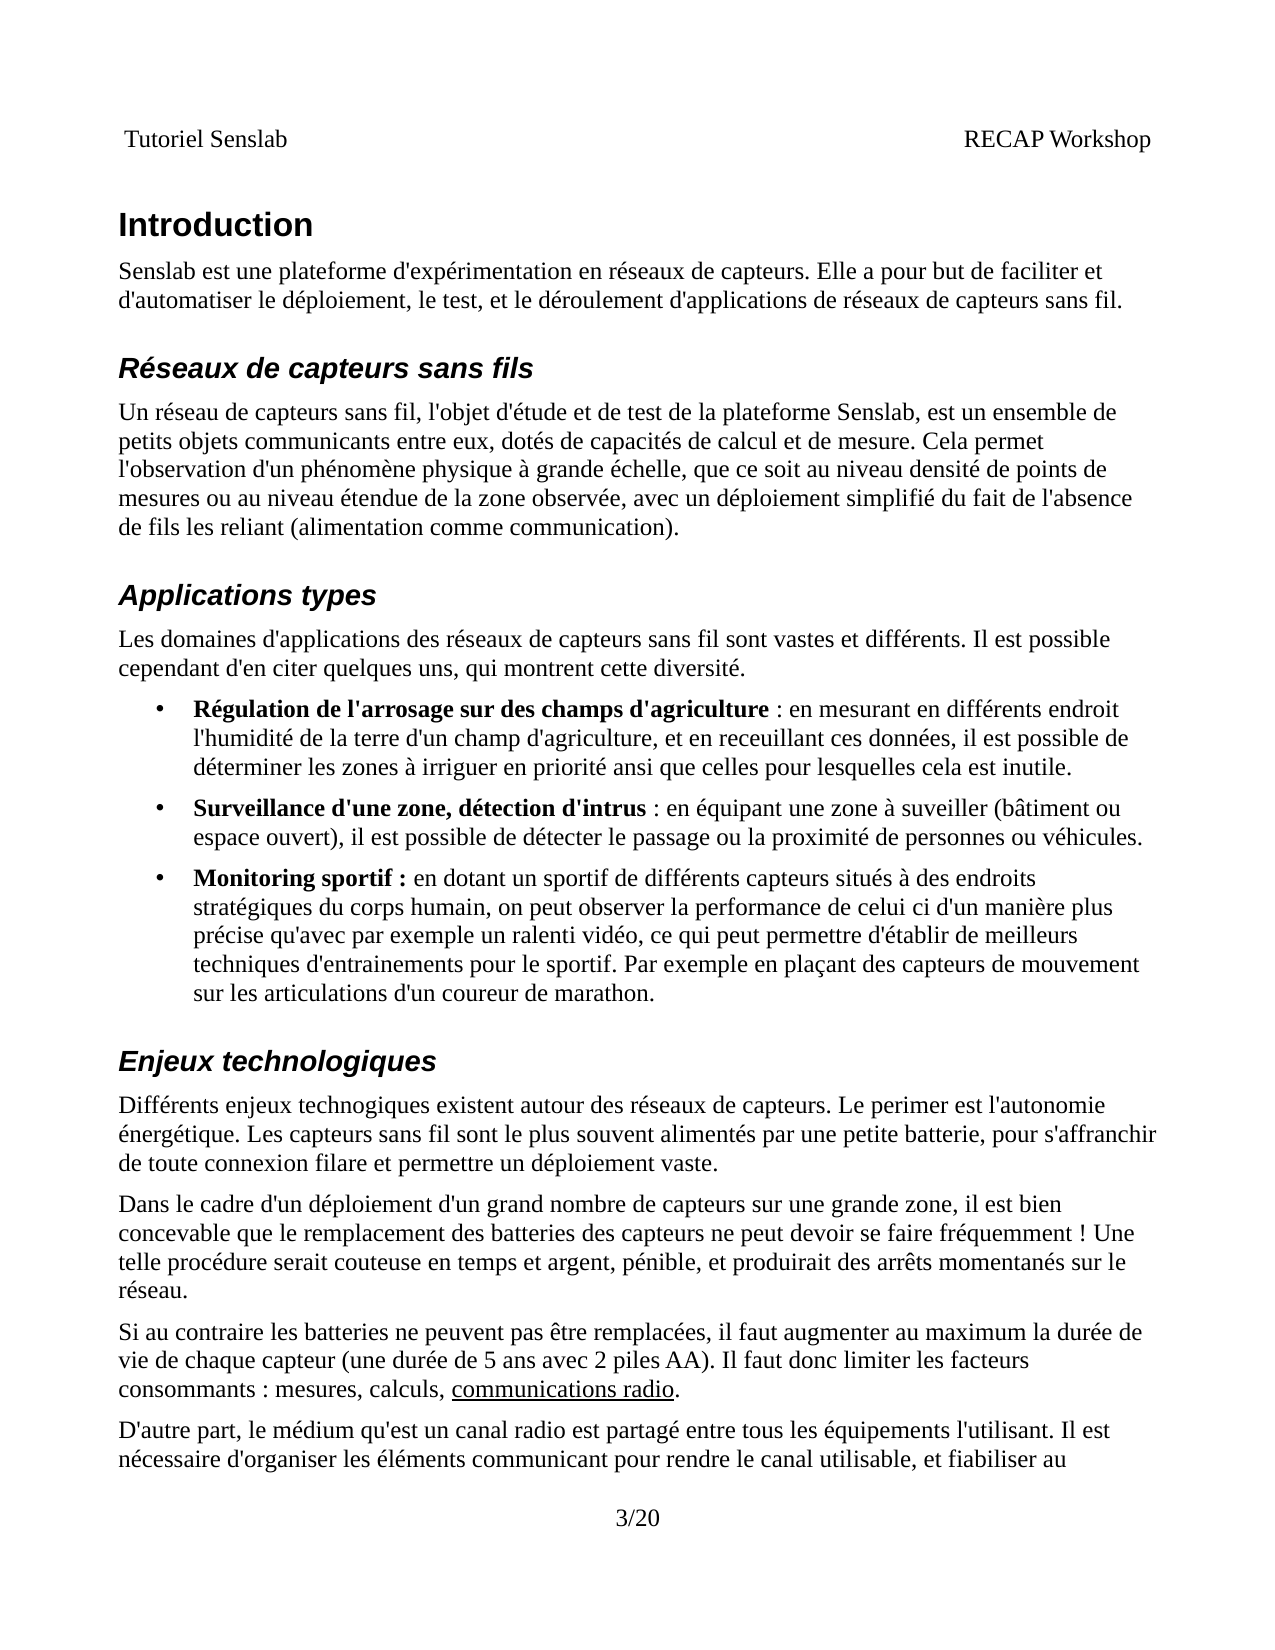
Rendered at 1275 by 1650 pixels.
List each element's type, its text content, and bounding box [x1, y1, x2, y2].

text D'autre part, le médium qu'est un canal radio est partagé entre tous les équipements l'utilisant. Il est nécessaire d'organiser les éléments communicant pour rendre le canal utilisable, et fiabiliser au [118, 1415, 1157, 1473]
text Dans le cadre d'un déploiement d'un grand nombre de capteurs sur une grande zone, il est bien concevable que le remplacement des batteries des capteurs ne peut devoir se faire fréquemment ! Une telle procédure serait couteuse en temps et argent, pénible, et produirait des arrêts momentanés sur le réseau. [118, 1189, 1157, 1304]
list Régulation de l'arrosage sur des champs d'agriculture : en mesurant en différents endroit l'humidité de la terre d'un champ d'agriculture, et en receuillant ces données, il est possible de déterminer les zones à irriguer en priorité ansi que celles pour lesquelles cela est inutile. [156, 694, 1157, 781]
text Les domaines d'applications des réseaux de capteurs sans fil sont vastes et différents. Il est possible cependant d'en citer quelques uns, qui montrent cette diversité. [118, 624, 1157, 682]
text Si au contraire les batteries ne peuvent pas être remplacées, il faut augmenter au maximum la durée de vie de chaque capteur (une durée de 5 ans avec 2 piles AA). Il faut donc limiter les facteurs consommants : mesures, calculs, communications radio. [118, 1317, 1157, 1403]
text Un réseau de capteurs sans fil, l'objet d'étude et de test de la plateforme Senslab, est un ensemble de petits objets communicants entre eux, dotés de capacités de calcul et de mesure. Cela permet l'observation d'un phénomène physique à grande échelle, que ce soit au niveau densité de points de mesures ou au niveau étendue de la zone observée, avec un déploiement simplifié du fait de l'absence de fils les reliant (alimentation comme communication). [118, 397, 1157, 541]
list Surveillance d'une zone, détection d'intrus : en équipant une zone à suveiller (bâtiment ou espace ouvert), il est possible de détecter le passage ou la proximité de personnes ou véhicules. [156, 793, 1157, 851]
subtitle Applications types [118, 578, 1157, 612]
subtitle Introduction [118, 205, 1157, 243]
subtitle Réseaux de capteurs sans fils [118, 351, 1157, 384]
subtitle Enjeux technologiques [118, 1044, 1157, 1078]
list Monitoring sportif : en dotant un sportif de différents capteurs situés à des endroits stratégiques du corps humain, on peut observer la performance de celui ci d'un manière plus précise qu'avec par exemple un ralenti vidéo, ce qui peut permettre d'établir de meilleurs techniques d'entrainements pour le sportif. Par exemple en plaçant des capteurs de mouvement sur les articulations d'un coureur de marathon. [156, 863, 1157, 1007]
text Senslab est une plateforme d'expérimentation en réseaux de capteurs. Elle a pour but de faciliter et d'automatiser le déploiement, le test, et le déroulement d'applications de réseaux de capteurs sans fil. [118, 256, 1157, 313]
text Différents enjeux technogiques existent autour des réseaux de capteurs. Le perimer est l'autonomie énergétique. Les capteurs sans fil sont le plus souvent alimentés par une petite batterie, pour s'affranchir de toute connexion filare et permettre un déploiement vaste. [118, 1090, 1157, 1177]
